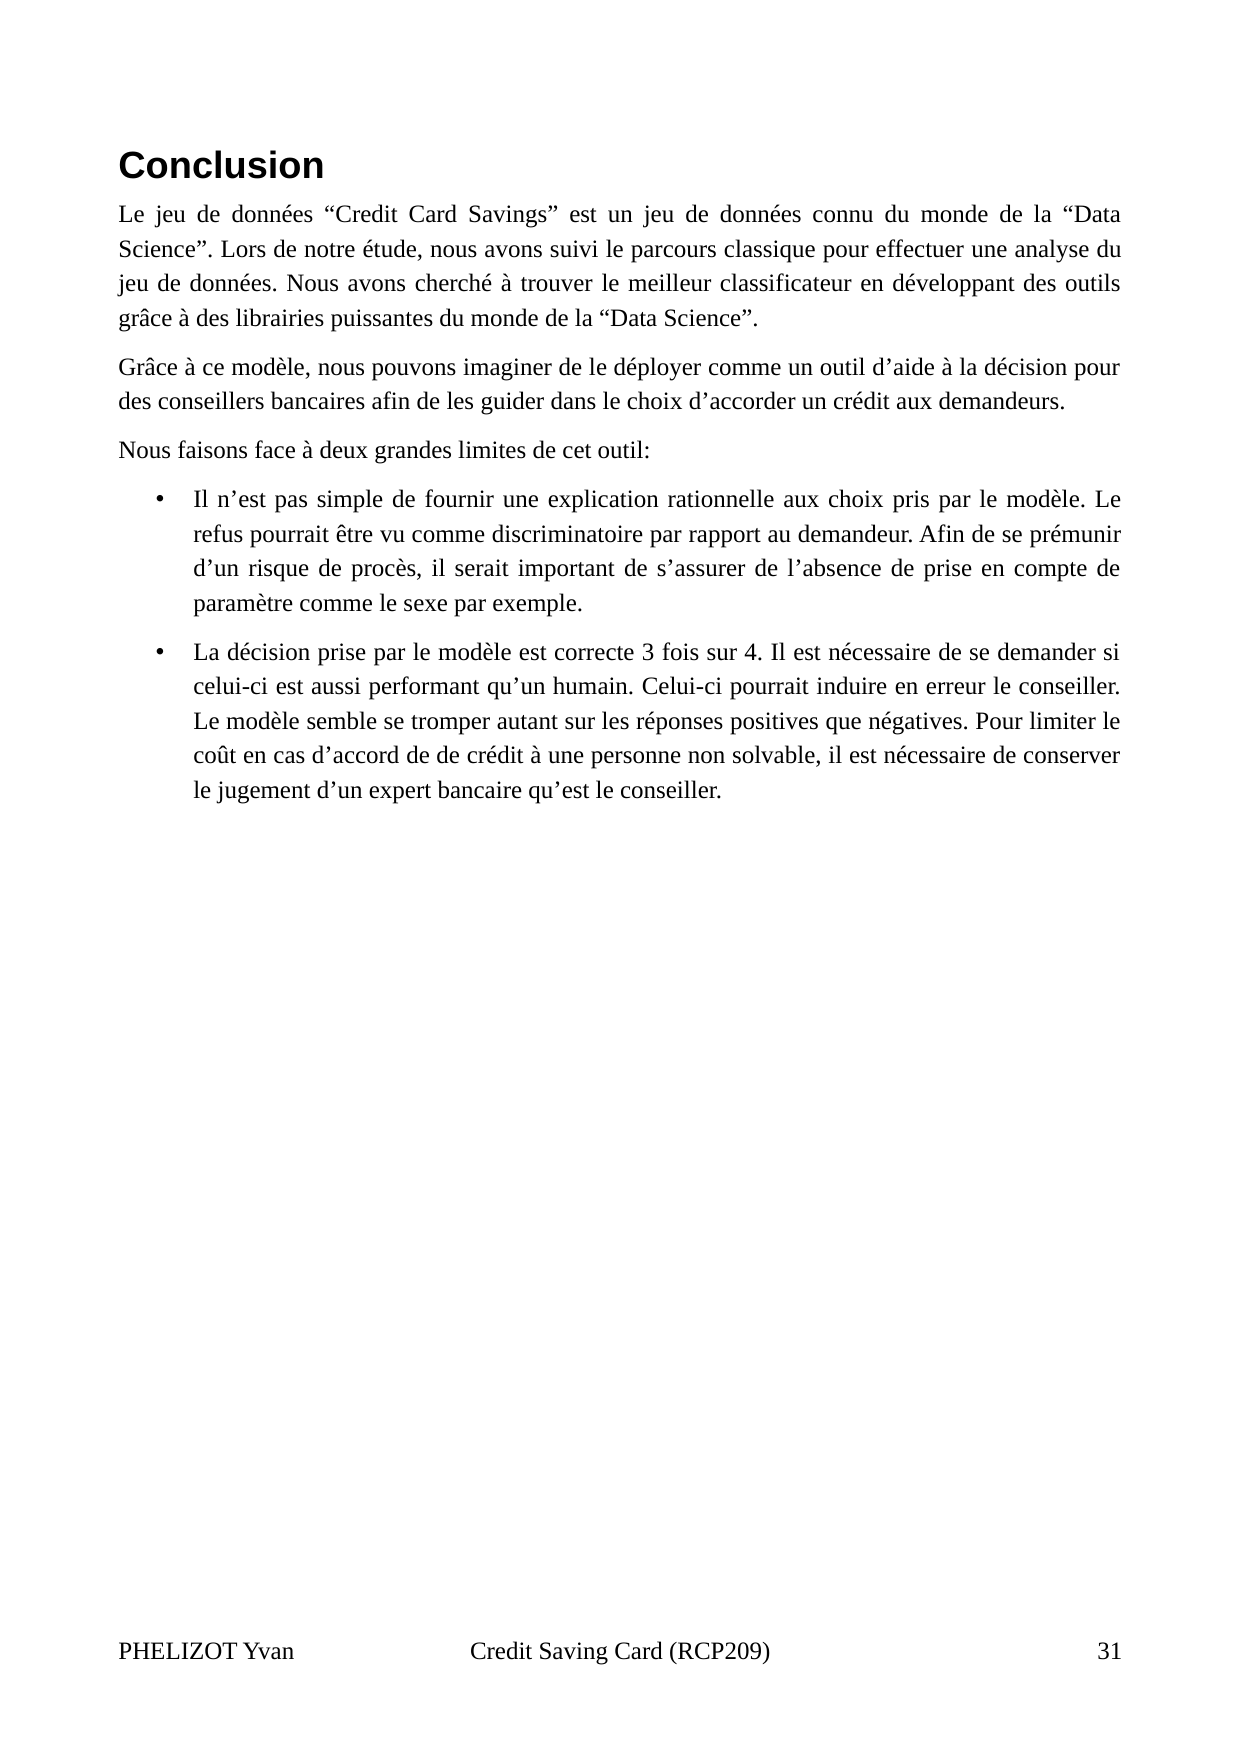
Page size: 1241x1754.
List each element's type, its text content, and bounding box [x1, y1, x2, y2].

text Nous faisons face à deux grandes limites de cet outil: [118, 435, 1122, 464]
list La décision prise par le modèle est correcte 3 fois sur 4. Il est nécessaire de se demander si celui-ci est aussi performant qu’un humain. Celui-ci pourrait induire en erreur le conseiller. Le modèle semble se tromper autant sur les réponses positives que négatives. Pour limiter le coût en cas d’accord de de crédit à une personne non solvable, il est nécessaire de conserver le jugement d’un expert bancaire qu’est le conseiller. [156, 637, 1122, 803]
text Le jeu de données “Credit Card Savings” est un jeu de données connu du monde de la “Data Science”. Lors de notre étude, nous avons suivi le parcours classique pour effectuer une analyse du jeu de données. Nous avons cherché à trouver le meilleur classificateur en développant des outils grâce à des librairies puissantes du monde de la “Data Science”. [118, 199, 1122, 331]
text Grâce à ce modèle, nous pouvons imaginer de le déployer comme un outil d’aide à la décision pour des conseillers bancaires afin de les guider dans le choix d’accorder un crédit aux demandeurs. [118, 352, 1122, 415]
subtitle Conclusion [118, 143, 1122, 187]
list Il n’est pas simple de fournir une explication rationnelle aux choix pris par le modèle. Le refus pourrait être vu comme discriminatoire par rapport au demandeur. Afin de se prémunir d’un risque de procès, il serait important de s’assurer de l’absence de prise en compte de paramètre comme le sexe par exemple. [156, 484, 1122, 617]
